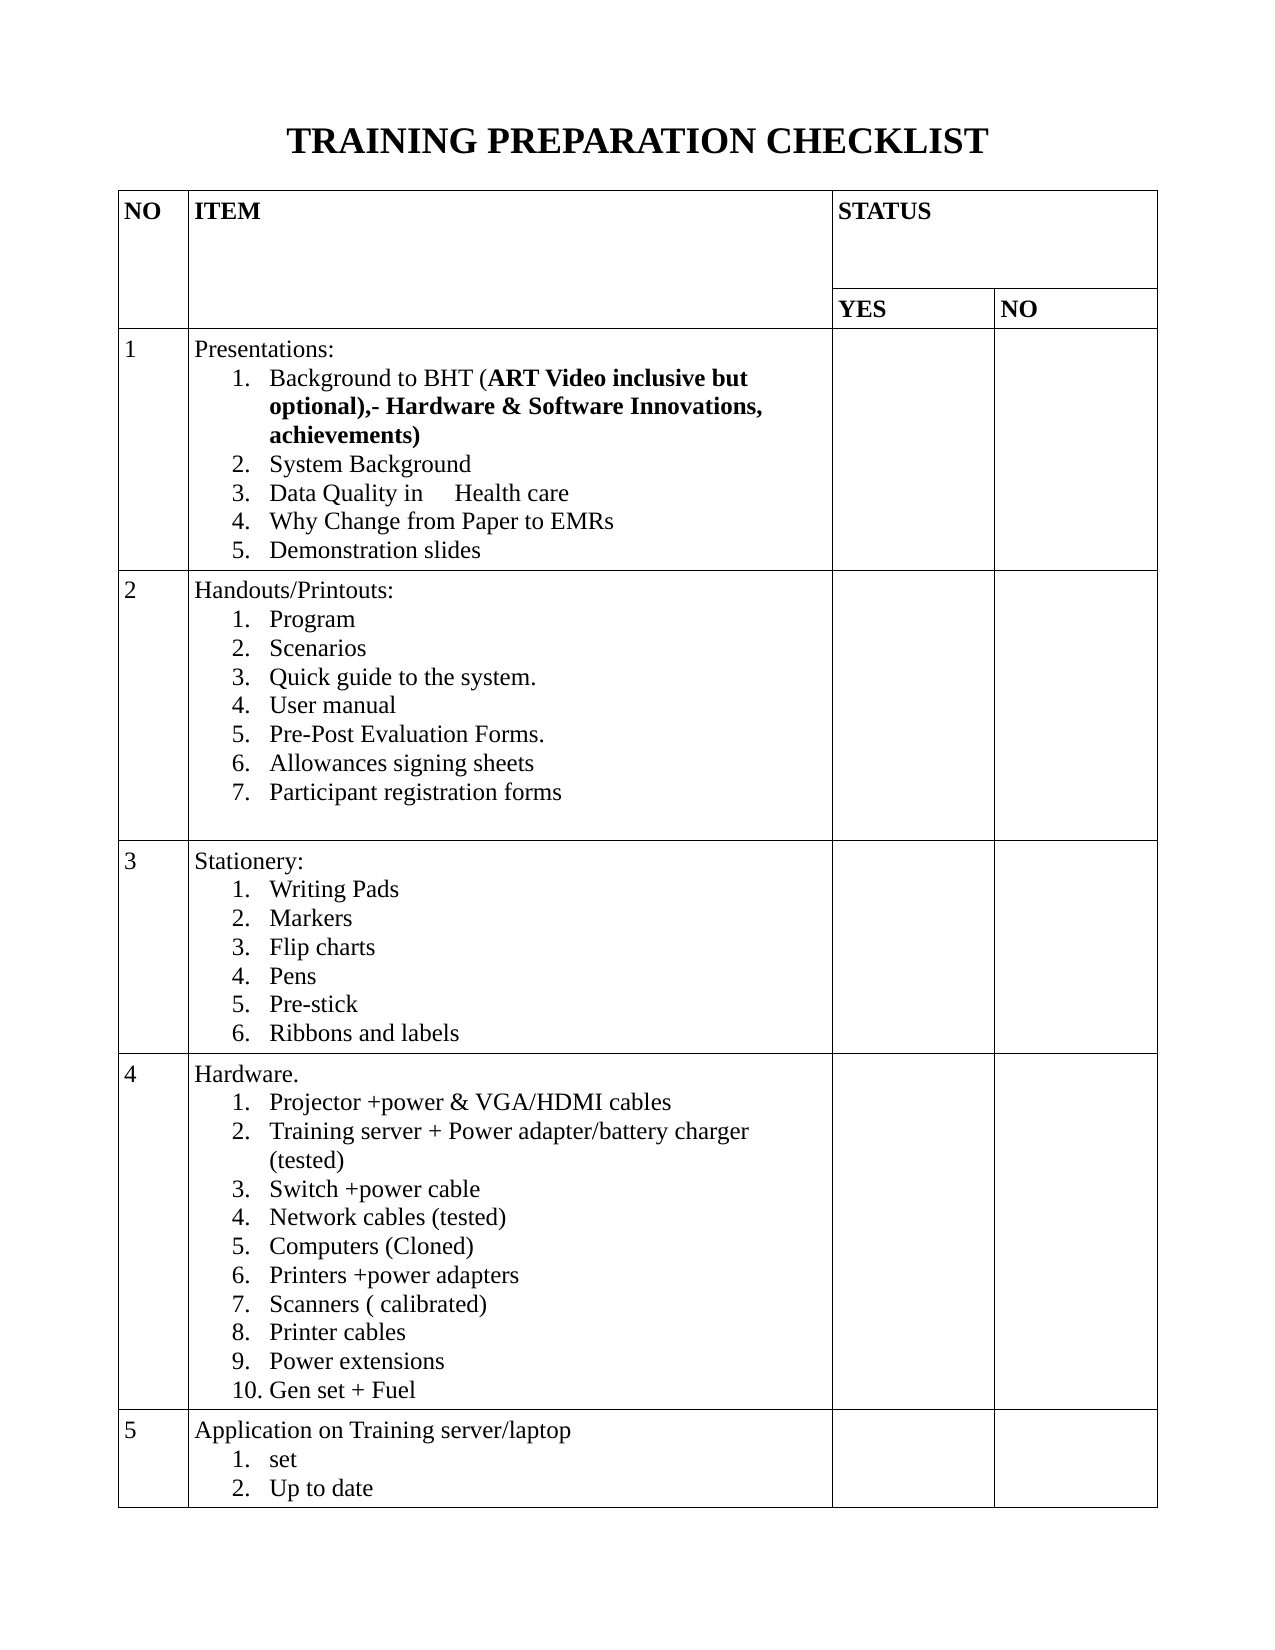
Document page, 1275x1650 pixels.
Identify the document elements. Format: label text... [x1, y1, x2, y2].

table_cell 1 [119, 329, 188, 570]
table_header STATUS [833, 191, 1157, 288]
table_cell YES [833, 289, 994, 328]
table_cell 2 [119, 571, 188, 840]
table_cell 4 [119, 1054, 188, 1409]
table_cell 5 [119, 1410, 188, 1507]
table_cell [833, 571, 994, 840]
table_cell 3 [119, 841, 188, 1053]
table_cell [995, 1054, 1157, 1409]
table_cell Application on Training server/laptop set Up to date tested (all relevant scenarios) Dataset uploaded. [189, 1410, 832, 1507]
table_cell [995, 841, 1157, 1053]
table_cell [995, 1410, 1157, 1507]
table_cell Hardware. Projector +power & VGA/HDMI cables Training server + Power adapter/battery charger (tested) Switch +power cable Network cables (tested) Computers (Cloned) Printers +power adapters Scanners ( calibrated) Printer cables Power extensions Gen set + Fuel [189, 1054, 832, 1409]
table_cell NO [995, 289, 1157, 328]
table_cell [833, 1054, 994, 1409]
table_cell [995, 329, 1157, 570]
table_header ITEM [189, 191, 832, 328]
table_cell [833, 329, 994, 570]
table_cell Stationery: Writing Pads Markers Flip charts Pens Pre-stick Ribbons and labels [189, 841, 832, 1053]
table_cell [833, 1410, 994, 1507]
table_cell [995, 571, 1157, 840]
text TRAINING PREPARATION CHECKLIST [118, 118, 1157, 161]
table_header NO [119, 191, 188, 328]
table_cell Presentations: Background to BHT (ART Video inclusive but optional),- Hardware & Software Innovations, achievements) System Background Data Quality in Health care Why Change from Paper to EMRs Demonstration slides [189, 329, 832, 570]
table_cell Handouts/Printouts: Program Scenarios Quick guide to the system. User manual Pre-Post Evaluation Forms. Allowances signing sheets Participant registration forms [189, 571, 832, 840]
table_cell [833, 841, 994, 1053]
